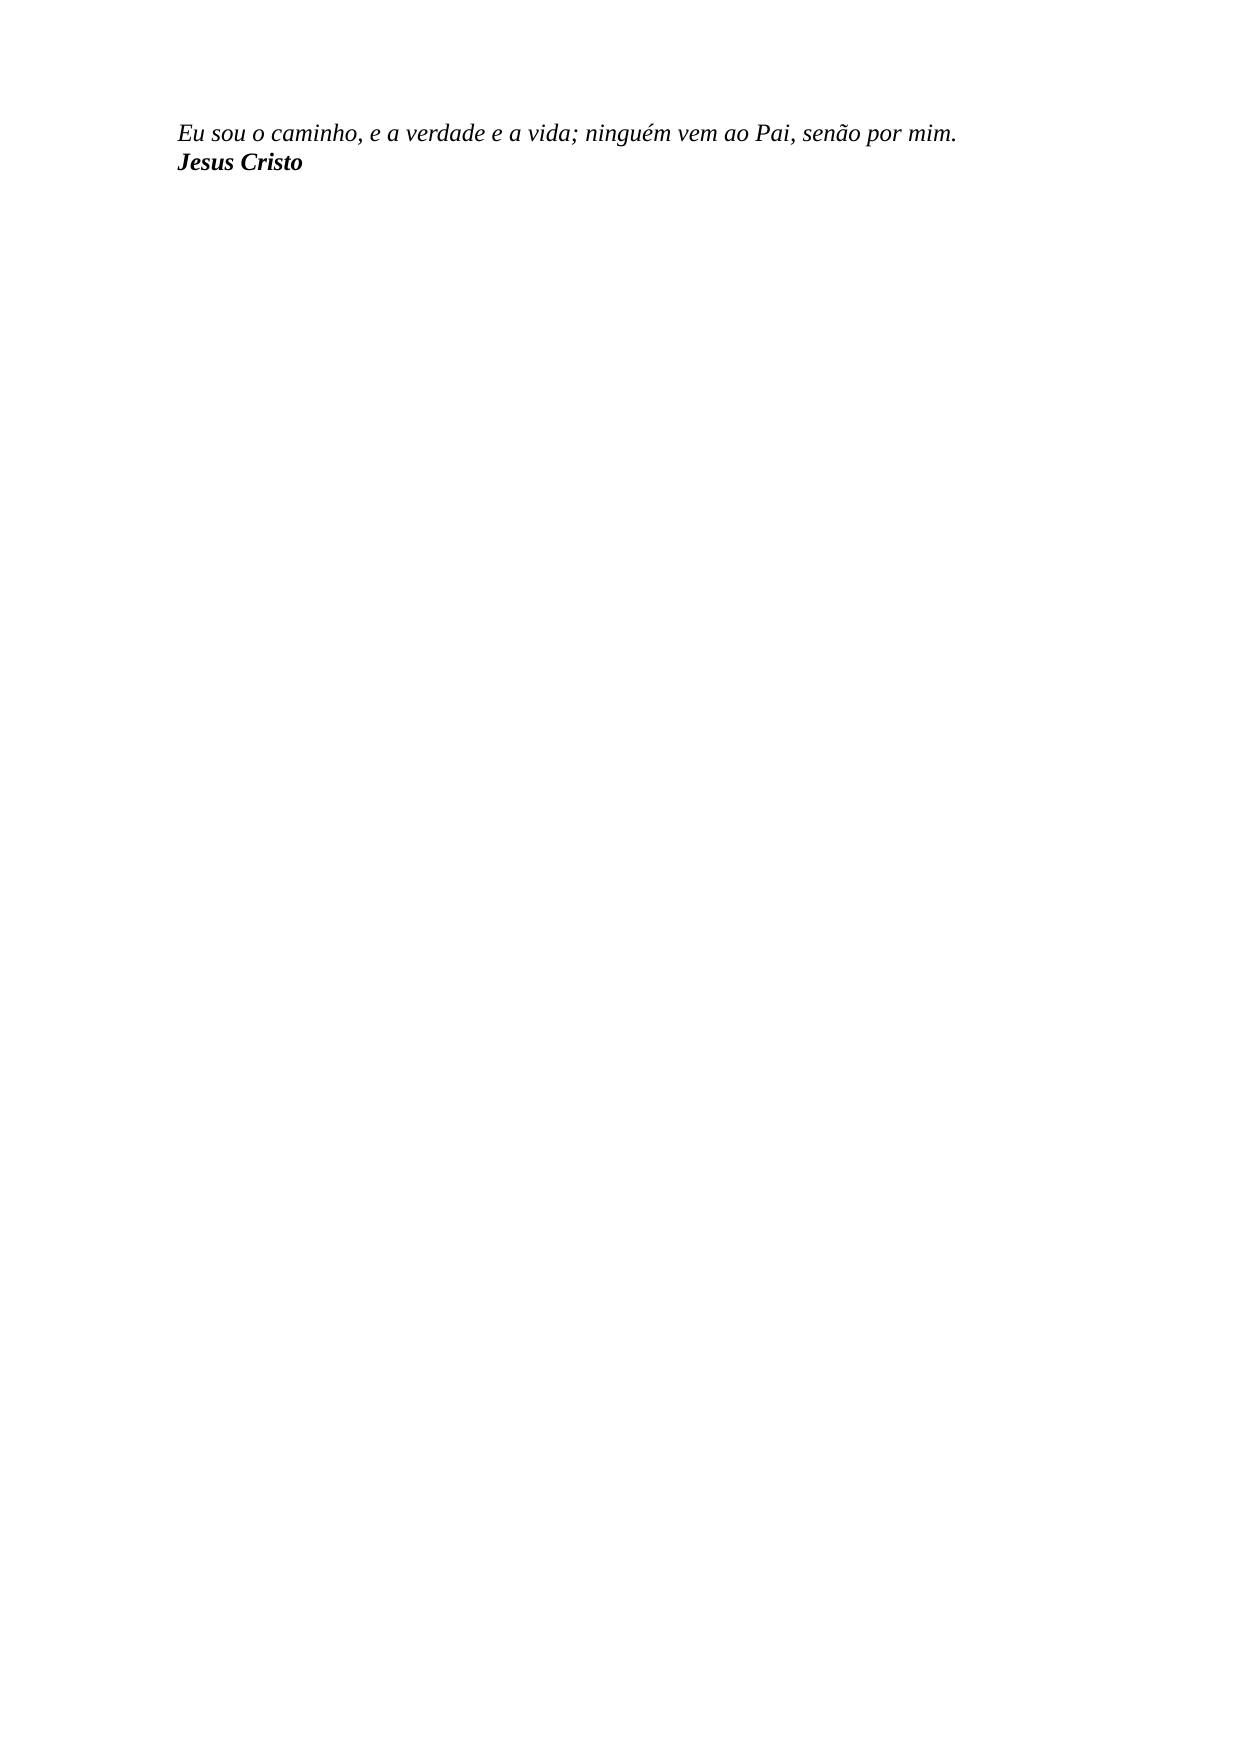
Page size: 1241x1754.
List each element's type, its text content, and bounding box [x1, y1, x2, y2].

text Eu sou o caminho, e a verdade e a vida; ninguém vem ao Pai, senão por mim. Jesus Cristo [177, 118, 1063, 176]
